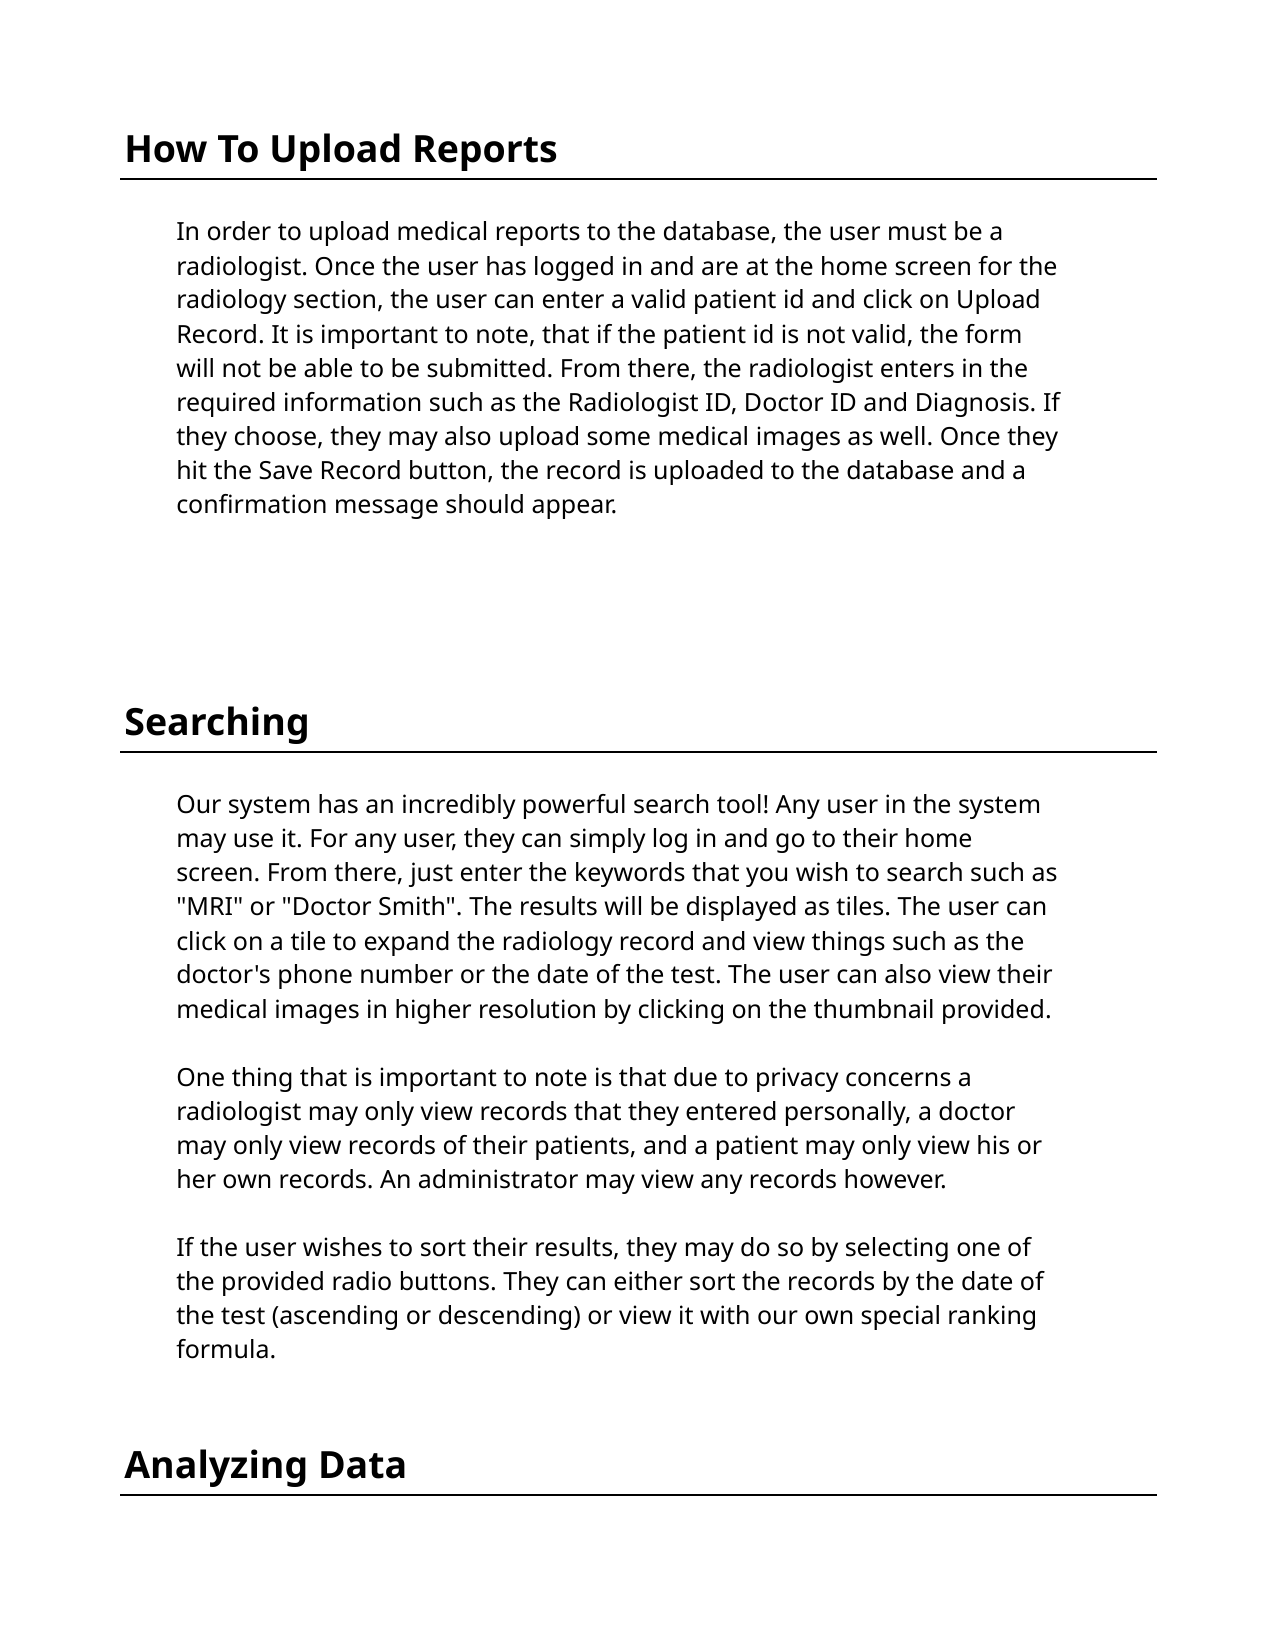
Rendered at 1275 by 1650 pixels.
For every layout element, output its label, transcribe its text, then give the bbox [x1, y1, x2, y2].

text Our system has an incredibly powerful search tool! Any user in the system may use it. For any user, they can simply log in and go to their home screen. From there, just enter the keywords that you wish to search such as "MRI" or "Doctor Smith". The results will be displayed as tiles. The user can click on a tile to expand the radiology record and view things such as the doctor's phone number or the date of the test. The user can also view their medical images in higher resolution by clicking on the thumbnail provided. [176, 787, 1062, 1025]
text Searching [120, 691, 1157, 751]
text In order to upload medical reports to the database, the user must be a radiologist. Once the user has logged in and are at the home screen for the radiology section, the user can enter a valid patient id and click on Upload Record. It is important to note, that if the patient id is not valid, the form will not be able to be submitted. From there, the radiologist enters in the required information such as the Radiologist ID, Doctor ID and Diagnosis. If they choose, they may also upload some medical images as well. Once they hit the Save Record button, the record is uploaded to the database and a confirmation message should appear. [176, 214, 1062, 521]
text One thing that is important to note is that due to privacy concerns a radiologist may only view records that they entered personally, a doctor may only view records of their patients, and a patient may only view his or her own records. An administrator may view any records however. [176, 1059, 1062, 1196]
text Analyzing Data [120, 1434, 1157, 1494]
text How To Upload Reports [120, 118, 1157, 178]
text If the user wishes to sort their results, they may do so by selecting one of the provided radio buttons. They can either sort the records by the date of the test (ascending or descending) or view it with our own special ranking formula. [176, 1230, 1062, 1366]
